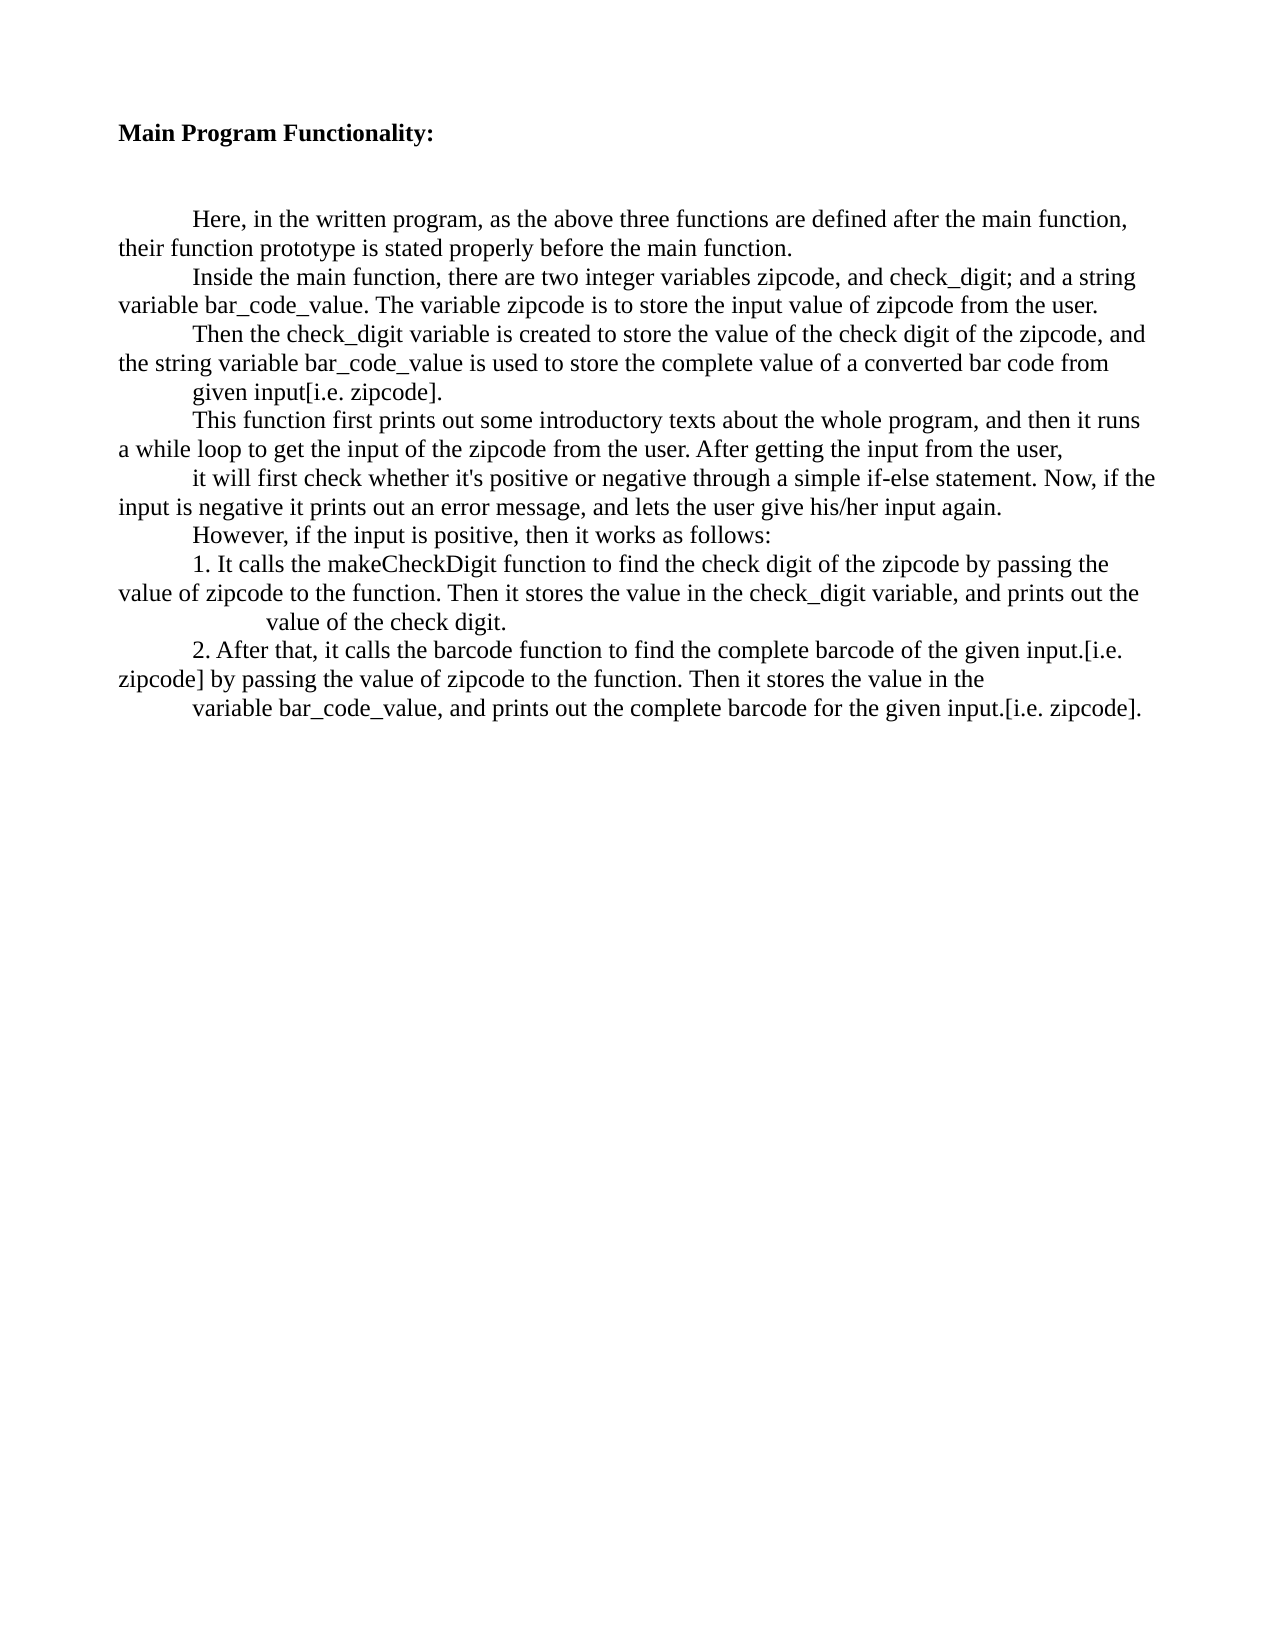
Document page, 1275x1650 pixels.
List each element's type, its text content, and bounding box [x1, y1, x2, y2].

text However, if the input is positive, then it works as follows: [118, 521, 1157, 549]
text variable bar_code_value, and prints out the complete barcode for the given input.[i.e. zipcode]. [118, 693, 1157, 722]
text it will first check whether it's positive or negative through a simple if-else statement. Now, if the input is negative it prints out an error message, and lets the user give his/her input again. [118, 463, 1157, 521]
text 1. It calls the makeCheckDigit function to find the check digit of the zipcode by passing the value of zipcode to the function. Then it stores the value in the check_digit variable, and prints out the value of the check digit. [118, 549, 1157, 636]
text Then the check_digit variable is created to store the value of the check digit of the zipcode, and the string variable bar_code_value is used to store the complete value of a converted bar code from [118, 319, 1157, 377]
text This function first prints out some introductory texts about the whole program, and then it runs a while loop to get the input of the zipcode from the user. After getting the input from the user, [118, 406, 1157, 463]
text given input[i.e. zipcode]. [118, 377, 1157, 406]
text Inside the main function, there are two integer variables zipcode, and check_digit; and a string variable bar_code_value. The variable zipcode is to store the input value of zipcode from the user. [118, 262, 1157, 319]
text 2. After that, it calls the barcode function to find the complete barcode of the given input.[i.e. zipcode] by passing the value of zipcode to the function. Then it stores the value in the [118, 636, 1157, 693]
text Main Program Functionality: [118, 118, 1157, 147]
text Here, in the written program, as the above three functions are defined after the main function, their function prototype is stated properly before the main function. [118, 204, 1157, 262]
